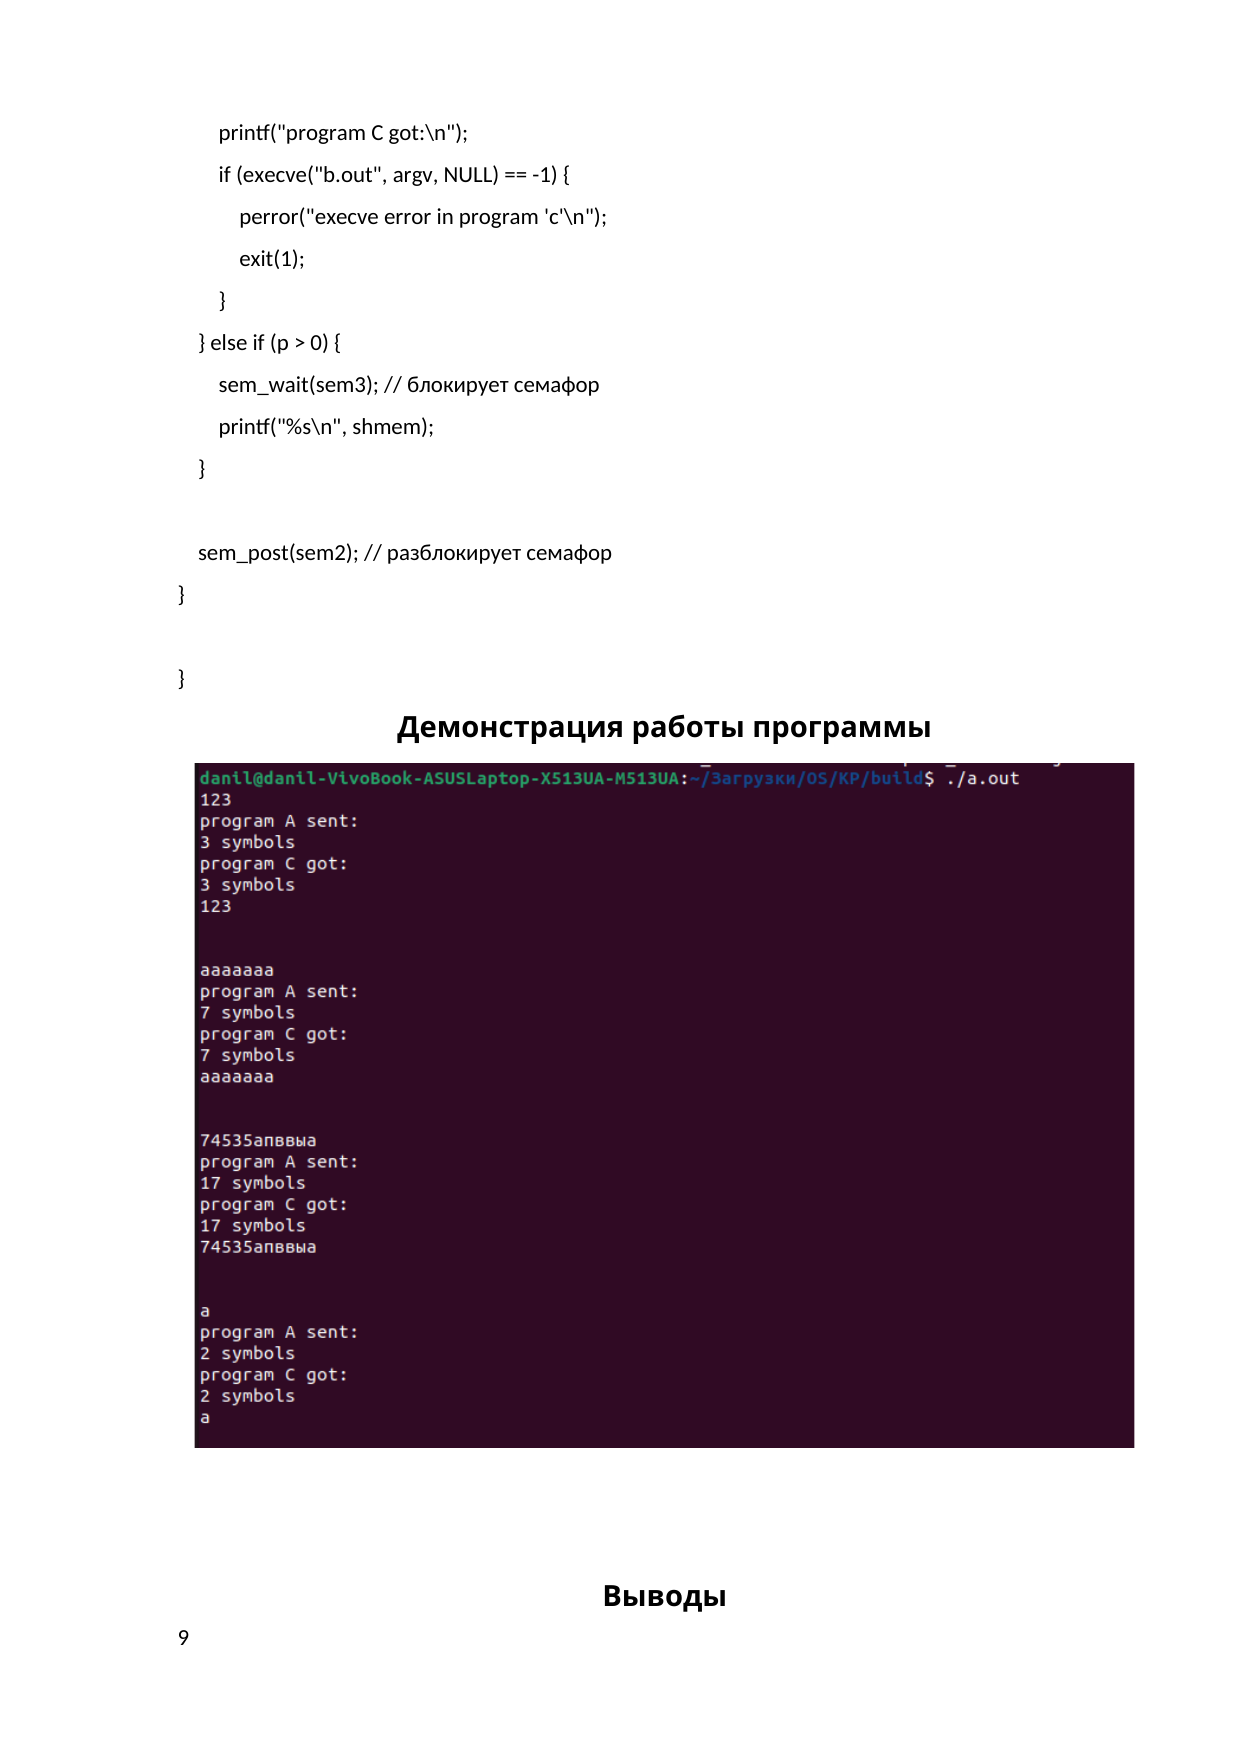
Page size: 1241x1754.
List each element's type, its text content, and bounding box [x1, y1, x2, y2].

text } [177, 286, 1152, 314]
picture [194, 763, 1135, 1448]
text if (execve("b.out", argv, NULL) == -1) { [177, 160, 1152, 188]
text } else if (p > 0) { [177, 328, 1152, 356]
text } [177, 664, 1152, 692]
text Выводы [177, 1576, 1152, 1615]
text sem_post(sem2); // разблокирует семафор [177, 538, 1152, 566]
text perror("execve error in program 'c'\n"); [177, 202, 1152, 230]
text exit(1); [177, 244, 1152, 272]
text printf("%s\n", shmem); [177, 412, 1152, 440]
text } [177, 580, 1152, 608]
text Демонстрация работы программы [177, 706, 1152, 746]
text printf("program C got:\n"); [177, 118, 1152, 146]
text } [177, 454, 1152, 482]
text sem_wait(sem3); // блокирует семафор [177, 370, 1152, 398]
